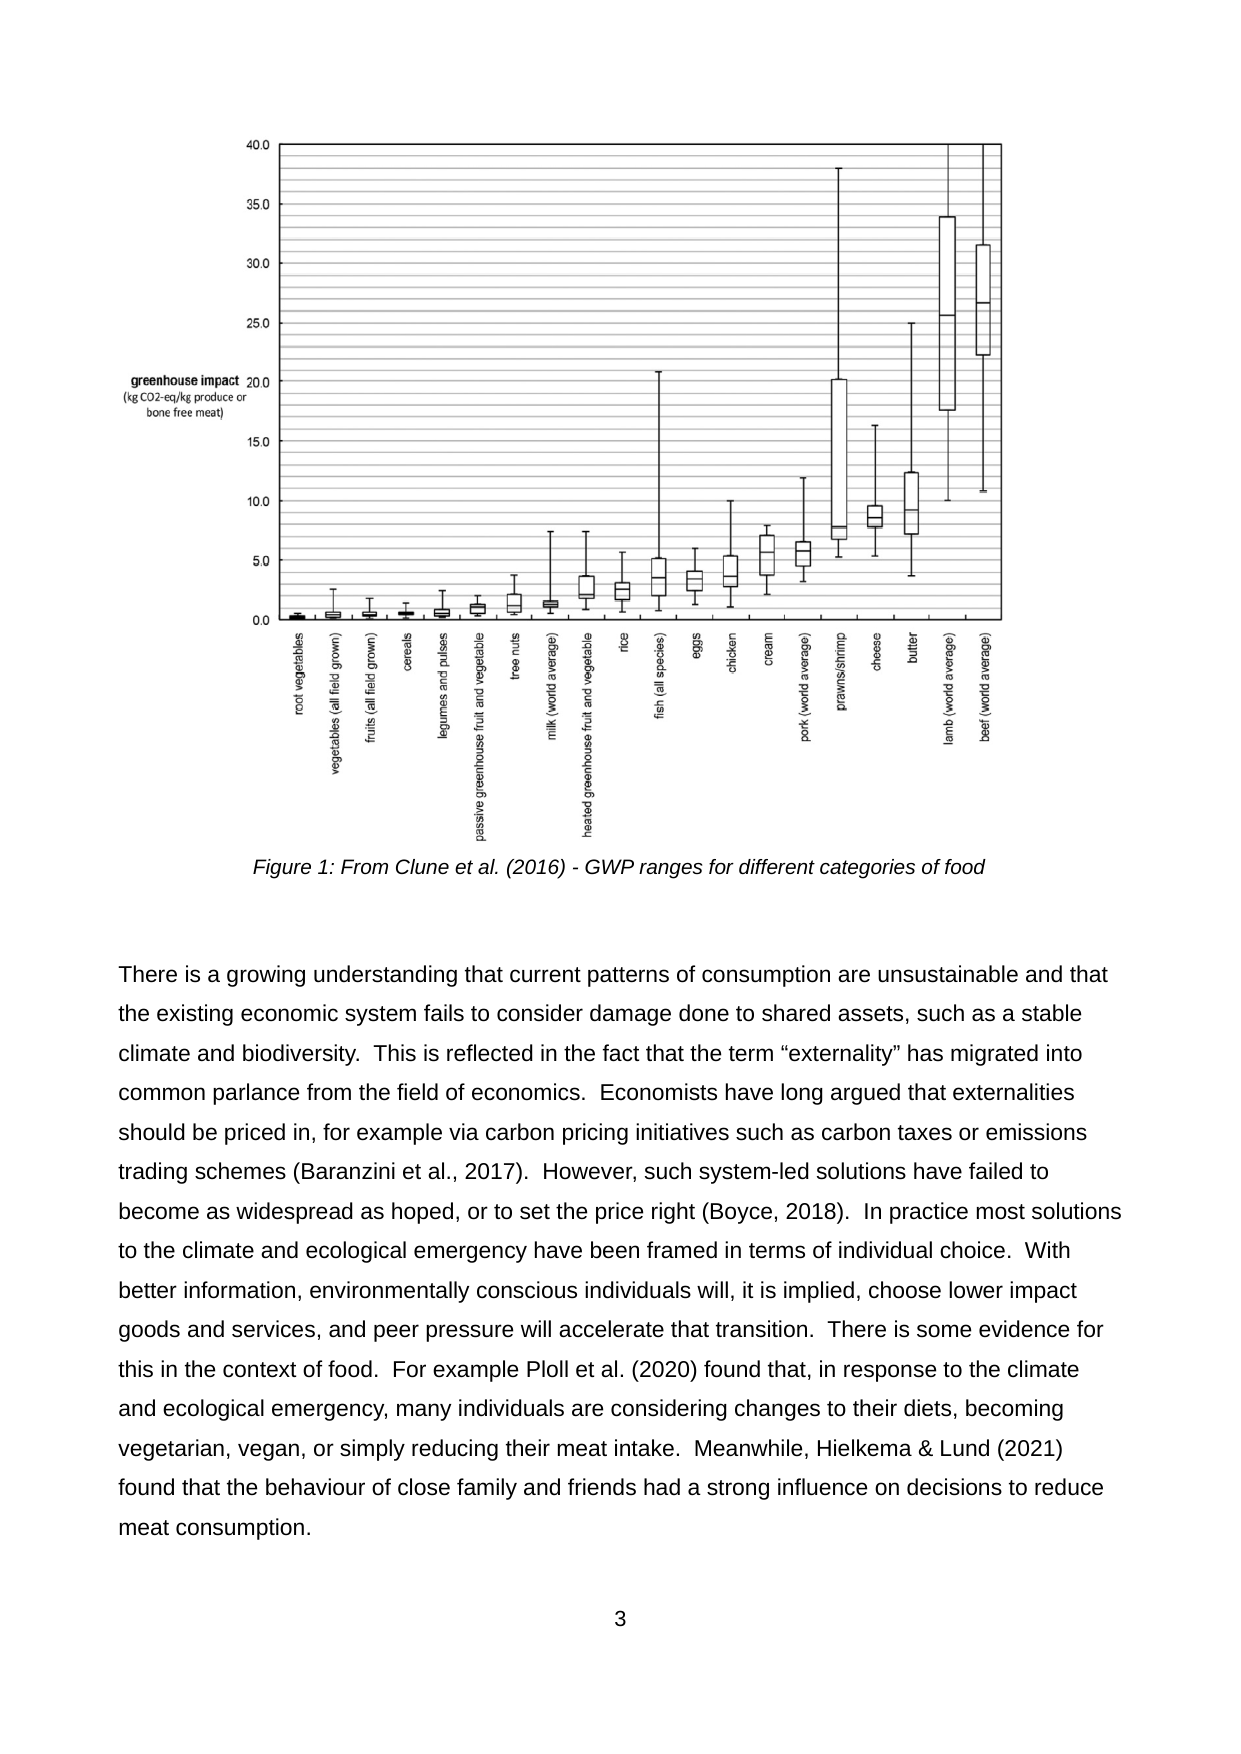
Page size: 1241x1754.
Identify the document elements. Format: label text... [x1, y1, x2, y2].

picture [118, 130, 1123, 855]
text There is a growing understanding that current patterns of consumption are unsustainable and that the existing economic system fails to consider damage done to shared assets, such as a stable climate and biodiversity. This is reflected in the fact that the term “externality” has migrated into common parlance from the field of economics. Economists have long argued that externalities should be priced in, for example via carbon pricing initiatives such as carbon taxes or emissions trading schemes (Baranzini et al., 2017). However, such system-led solutions have failed to become as widespread as hoped, or to set the price right (Boyce, 2018). In practice most solutions to the climate and ecological emergency have been framed in terms of individual choice. With better information, environmentally conscious individuals will, it is implied, choose lower impact goods and services, and peer pressure will accelerate that transition. There is some evidence for this in the context of food. For example Ploll et al. (2020) found that, in response to the climate and ecological emergency, many individuals are considering changes to their diets, becoming vegetarian, vegan, or simply reducing their meat intake. Meanwhile, Hielkema & Lund (2021) found that the behaviour of close family and friends had a strong influence on decisions to reduce meat consumption. [118, 961, 1122, 1540]
text Figure 1: From Clune et al. (2016) - GWP ranges for different categories of food [118, 855, 1122, 878]
